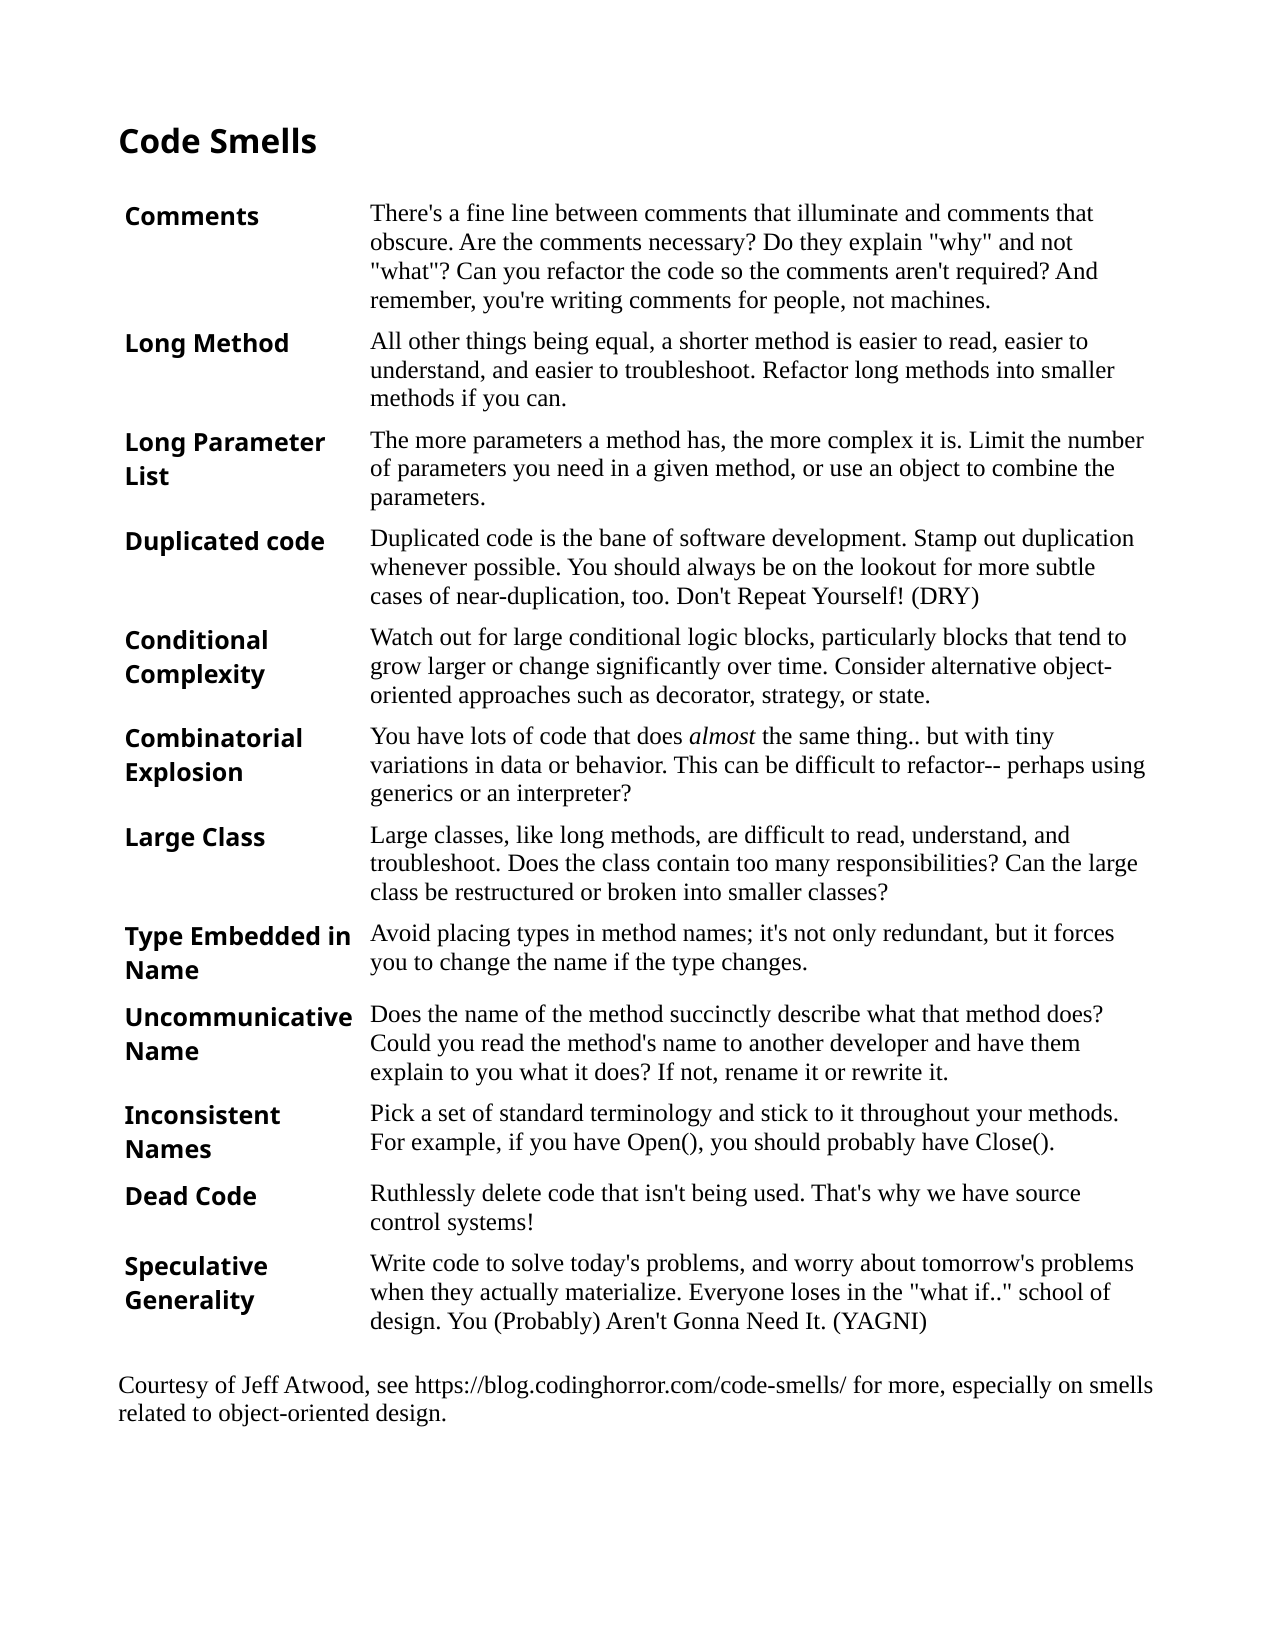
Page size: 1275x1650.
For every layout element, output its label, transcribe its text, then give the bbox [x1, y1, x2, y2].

table_cell Type Embedded in Name [118, 912, 364, 993]
table_cell Dead Code [118, 1172, 364, 1242]
table_cell Duplicated code [118, 517, 364, 616]
table_cell You have lots of code that does almost the same thing.. but with tiny variations in data or behavior. This can be difficult to refactor-- perhaps using generics or an interpreter? [364, 715, 1157, 813]
table_cell Ruthlessly delete code that isn't being used. That's why we have source control systems! [364, 1172, 1157, 1242]
table_header There's a fine line between comments that illuminate and comments that obscure. Are the comments necessary? Do they explain "why" and not "what"? Can you refactor the code so the comments aren't required? And remember, you're writing comments for people, not machines. [364, 192, 1157, 320]
table_cell Long Parameter List [118, 419, 364, 517]
table_cell Uncommunicative Name [118, 993, 364, 1092]
text Code Smells [118, 118, 1157, 163]
table_cell Does the name of the method succinctly describe what that method does? Could you read the method's name to another developer and have them explain to you what it does? If not, rename it or rewrite it. [364, 993, 1157, 1092]
table_cell Avoid placing types in method names; it's not only redundant, but it forces you to change the name if the type changes. [364, 912, 1157, 993]
table_cell Long Method [118, 320, 364, 418]
table_cell Duplicated code is the bane of software development. Stamp out duplication whenever possible. You should always be on the lookout for more subtle cases of near-duplication, too. Don't Repeat Yourself! (DRY) [364, 517, 1157, 616]
table_cell Combinatorial Explosion [118, 715, 364, 813]
table_cell Large Class [118, 814, 364, 912]
table_cell Inconsistent Names [118, 1092, 364, 1172]
table_cell Large classes, like long methods, are difficult to read, understand, and troubleshoot. Does the class contain too many responsibilities? Can the large class be restructured or broken into smaller classes? [364, 814, 1157, 912]
text Courtesy of Jeff Atwood, see https://blog.codinghorror.com/code-smells/ for more, especially on smells related to object-oriented design. [118, 1370, 1157, 1427]
table_cell The more parameters a method has, the more complex it is. Limit the number of parameters you need in a given method, or use an object to combine the parameters. [364, 419, 1157, 517]
table_cell Conditional Complexity [118, 616, 364, 715]
table_cell Pick a set of standard terminology and stick to it throughout your methods. For example, if you have Open(), you should probably have Close(). [364, 1092, 1157, 1172]
table_cell Watch out for large conditional logic blocks, particularly blocks that tend to grow larger or change significantly over time. Consider alternative object-oriented approaches such as decorator, strategy, or state. [364, 616, 1157, 715]
table_header Comments [118, 192, 364, 320]
table_cell Write code to solve today's problems, and worry about tomorrow's problems when they actually materialize. Everyone loses in the "what if.." school of design. You (Probably) Aren't Gonna Need It. (YAGNI) [364, 1242, 1157, 1341]
table_cell All other things being equal, a shorter method is easier to read, easier to understand, and easier to troubleshoot. Refactor long methods into smaller methods if you can. [364, 320, 1157, 418]
table_cell Speculative Generality [118, 1242, 364, 1341]
